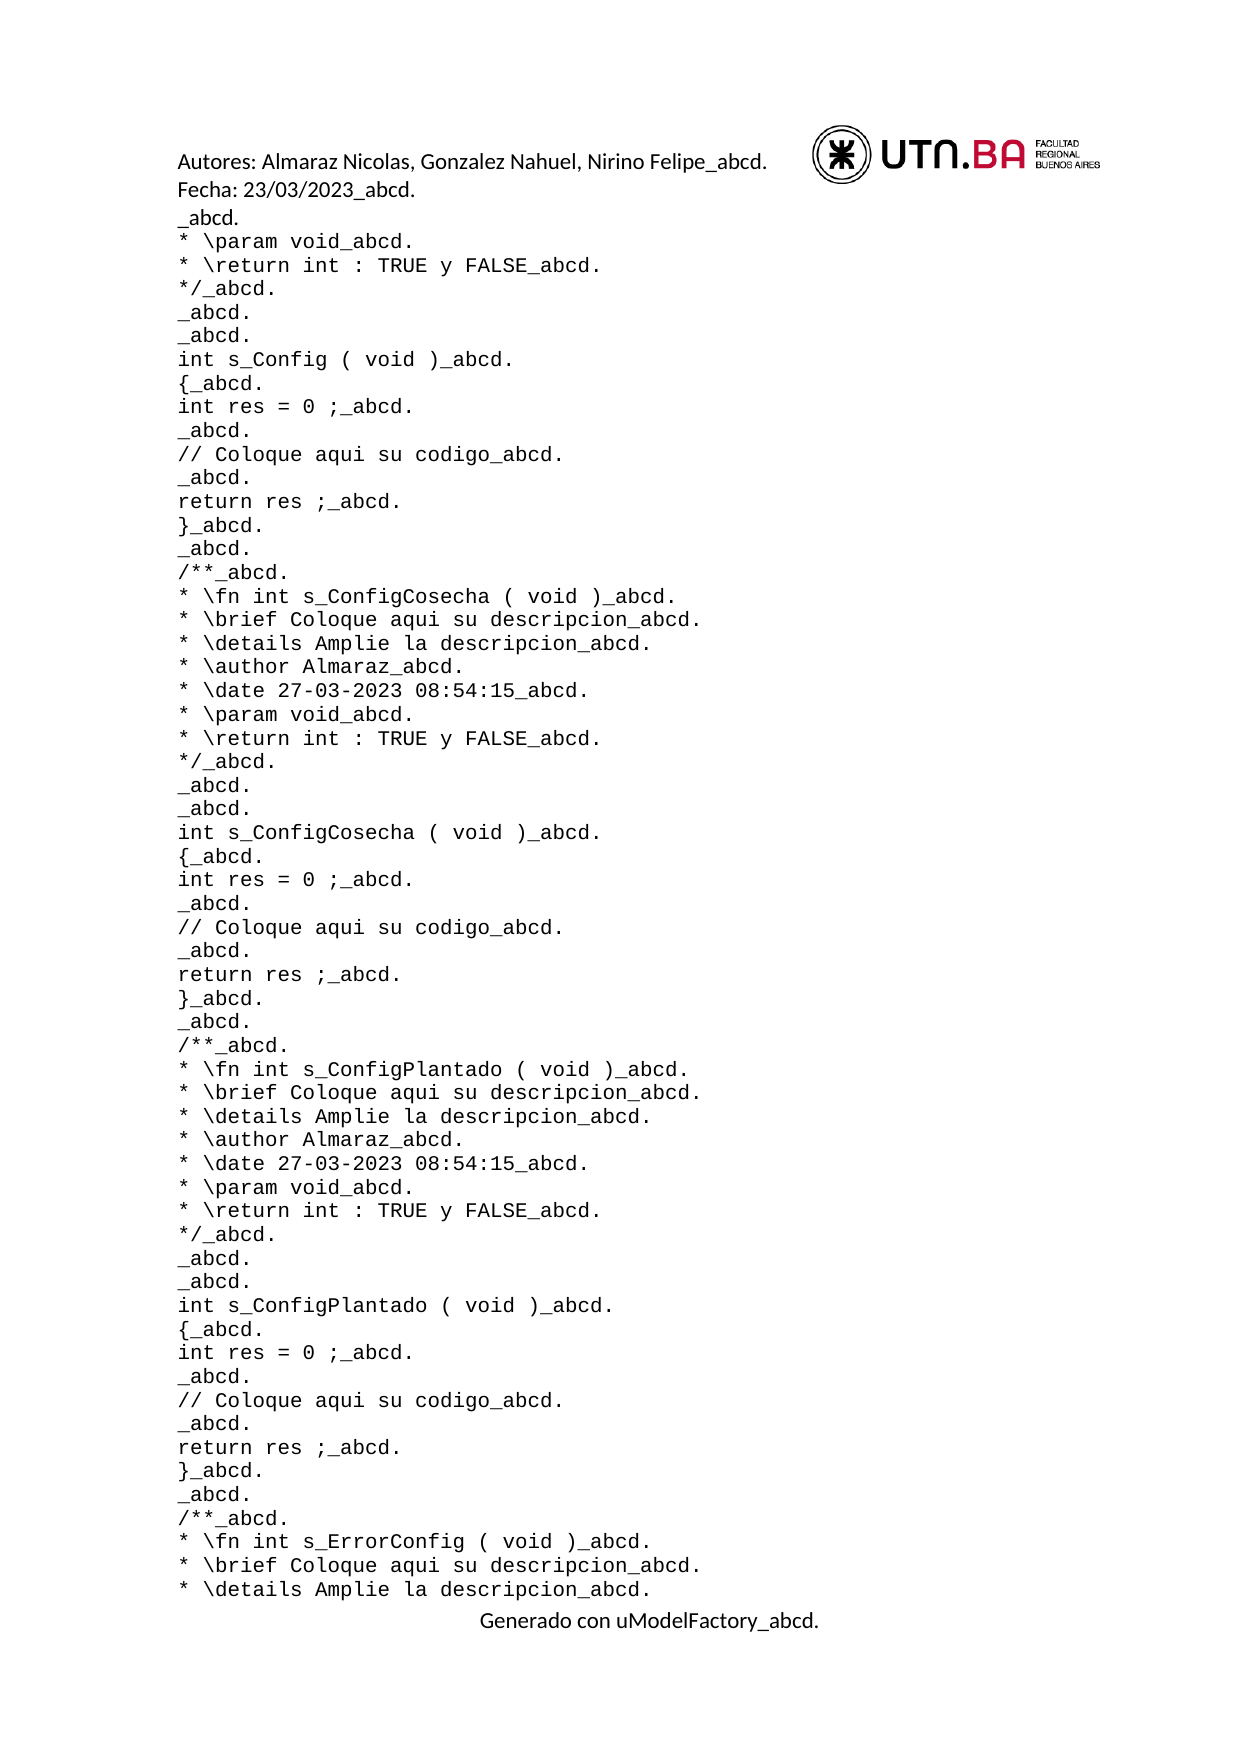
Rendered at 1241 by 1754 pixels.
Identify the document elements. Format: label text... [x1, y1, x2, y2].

picture [798, 118, 1122, 190]
text _abcd. [177, 940, 1122, 964]
text * \brief Coloque aqui su descripcion_abcd. [177, 609, 1122, 633]
text _abcd. [177, 1366, 1122, 1389]
text _abcd. [177, 467, 1122, 491]
text return res ;_abcd. [177, 964, 1122, 988]
text {_abcd. [177, 373, 1122, 396]
text int res = 0 ;_abcd. [177, 1342, 1122, 1366]
text _abcd. [177, 420, 1122, 444]
text int res = 0 ;_abcd. [177, 396, 1122, 420]
text * \param void_abcd. [177, 704, 1122, 727]
text * \return int : TRUE y FALSE_abcd. [177, 254, 1122, 278]
text }_abcd. [177, 515, 1122, 538]
text _abcd. [177, 302, 1122, 326]
text * \param void_abcd. [177, 1177, 1122, 1200]
text _abcd. [177, 893, 1122, 917]
text */_abcd. [177, 751, 1122, 775]
text {_abcd. [177, 1319, 1122, 1342]
text // Coloque aqui su codigo_abcd. [177, 917, 1122, 940]
text _abcd. [177, 1413, 1122, 1437]
text _abcd. [177, 798, 1122, 822]
text * \details Amplie la descripcion_abcd. [177, 633, 1122, 657]
text * \details Amplie la descripcion_abcd. [177, 1106, 1122, 1129]
text _abcd. [177, 538, 1122, 562]
text */_abcd. [177, 1224, 1122, 1248]
text }_abcd. [177, 1461, 1122, 1484]
text * \param void_abcd. [177, 231, 1122, 254]
text * \fn int s_ErrorConfig ( void )_abcd. [177, 1531, 1122, 1555]
text _abcd. [177, 775, 1122, 798]
text return res ;_abcd. [177, 491, 1122, 515]
text * \return int : TRUE y FALSE_abcd. [177, 727, 1122, 751]
text * \fn int s_ConfigCosecha ( void )_abcd. [177, 586, 1122, 609]
text {_abcd. [177, 846, 1122, 869]
text * \return int : TRUE y FALSE_abcd. [177, 1200, 1122, 1224]
text /**_abcd. [177, 562, 1122, 586]
text // Coloque aqui su codigo_abcd. [177, 1389, 1122, 1413]
text * \author Almaraz_abcd. [177, 657, 1122, 680]
text * \fn int s_ConfigPlantado ( void )_abcd. [177, 1058, 1122, 1082]
text _abcd. [177, 326, 1122, 349]
text /**_abcd. [177, 1035, 1122, 1058]
text /**_abcd. [177, 1508, 1122, 1531]
text */_abcd. [177, 278, 1122, 302]
text _abcd. [177, 1271, 1122, 1295]
text int res = 0 ;_abcd. [177, 869, 1122, 893]
text int s_ConfigCosecha ( void )_abcd. [177, 822, 1122, 846]
text int s_Config ( void )_abcd. [177, 349, 1122, 373]
text int s_ConfigPlantado ( void )_abcd. [177, 1295, 1122, 1319]
text * \date 27-03-2023 08:54:15_abcd. [177, 680, 1122, 704]
text * \brief Coloque aqui su descripcion_abcd. [177, 1555, 1122, 1579]
text * \date 27-03-2023 08:54:15_abcd. [177, 1153, 1122, 1177]
text // Coloque aqui su codigo_abcd. [177, 444, 1122, 467]
text * \details Amplie la descripcion_abcd. [177, 1579, 1122, 1602]
text _abcd. [177, 1011, 1122, 1035]
text _abcd. [177, 1248, 1122, 1271]
text }_abcd. [177, 988, 1122, 1011]
text _abcd. [177, 1484, 1122, 1508]
text return res ;_abcd. [177, 1437, 1122, 1461]
text * \author Almaraz_abcd. [177, 1129, 1122, 1153]
text * \brief Coloque aqui su descripcion_abcd. [177, 1082, 1122, 1106]
